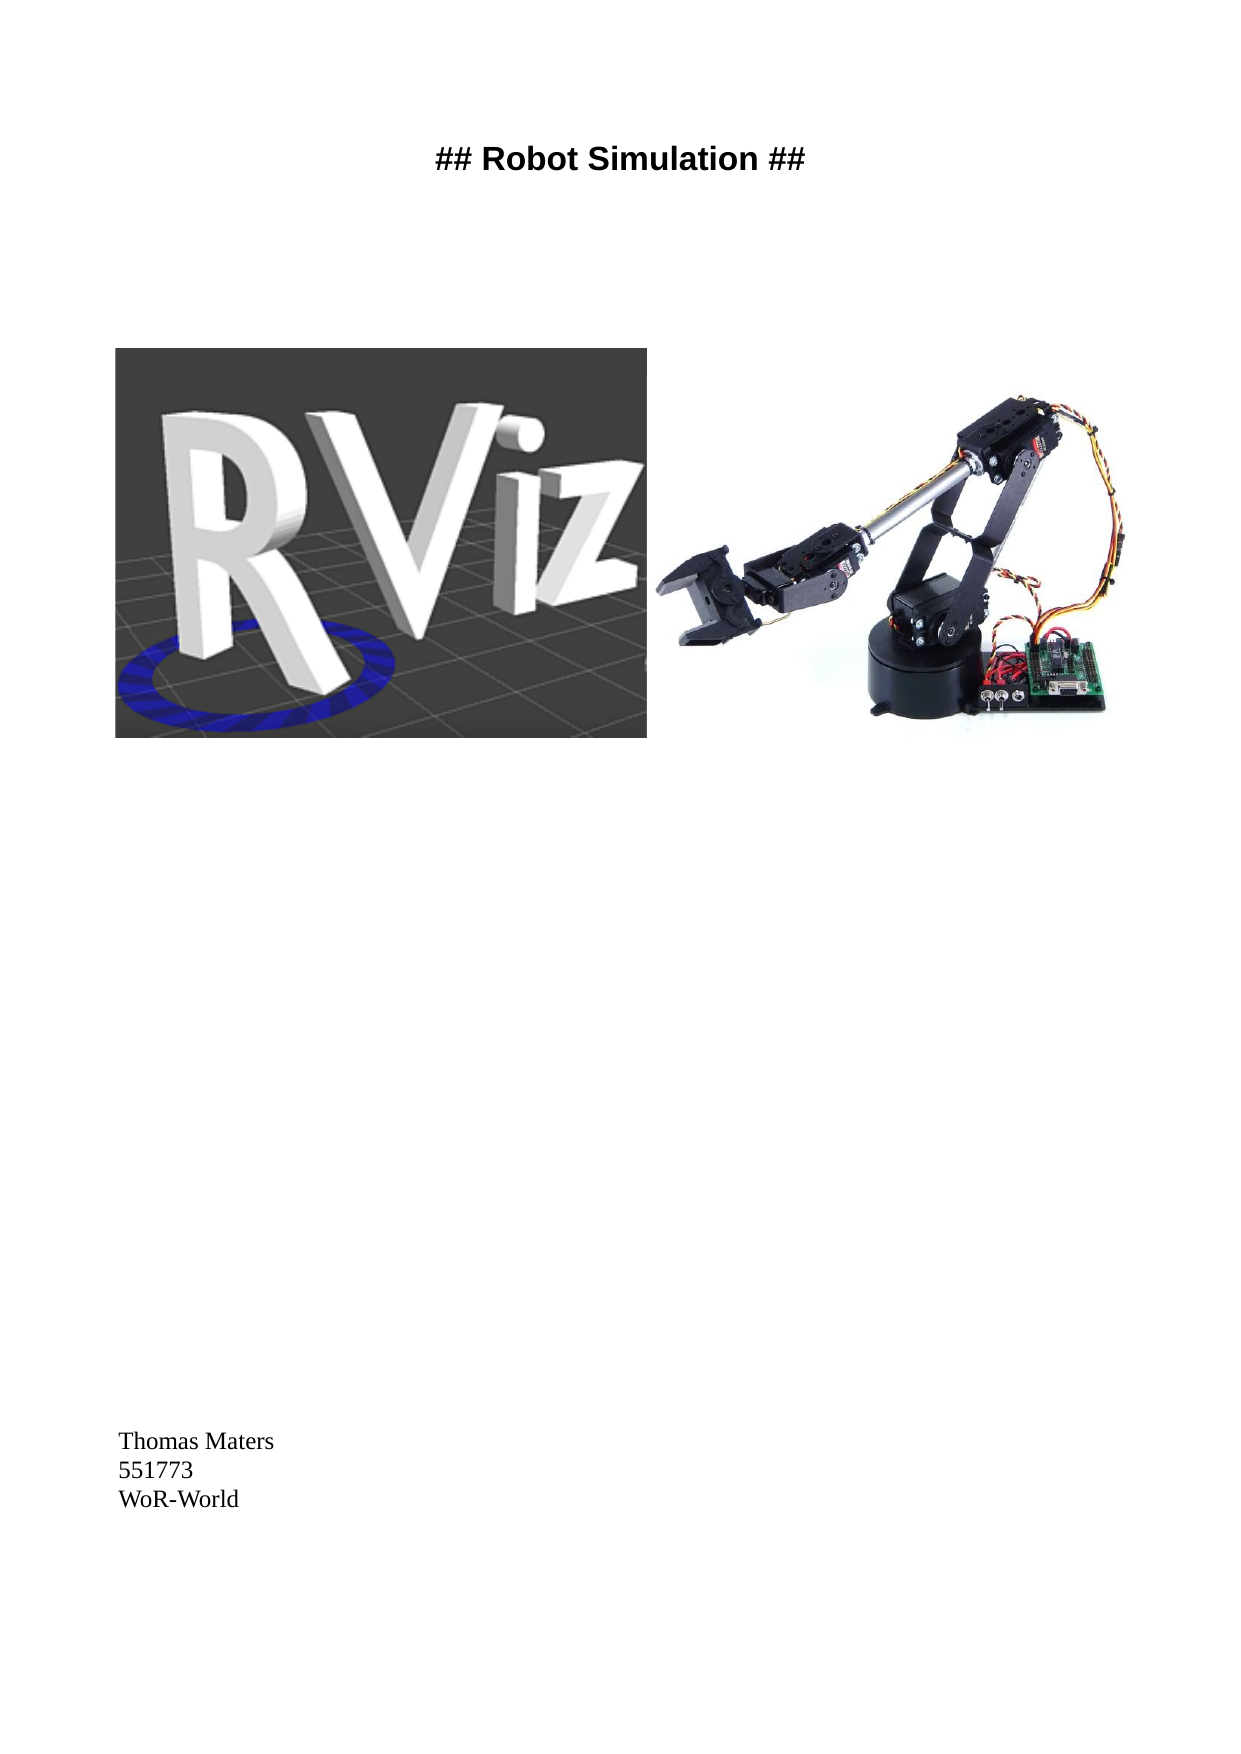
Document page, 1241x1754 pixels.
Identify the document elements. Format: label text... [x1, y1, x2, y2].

text Thomas Maters [118, 1426, 1122, 1455]
text WoR-World [118, 1484, 1122, 1513]
text 551773 [118, 1455, 1122, 1484]
picture [115, 348, 1129, 738]
subtitle ## Robot Simulation ## [118, 139, 1122, 178]
